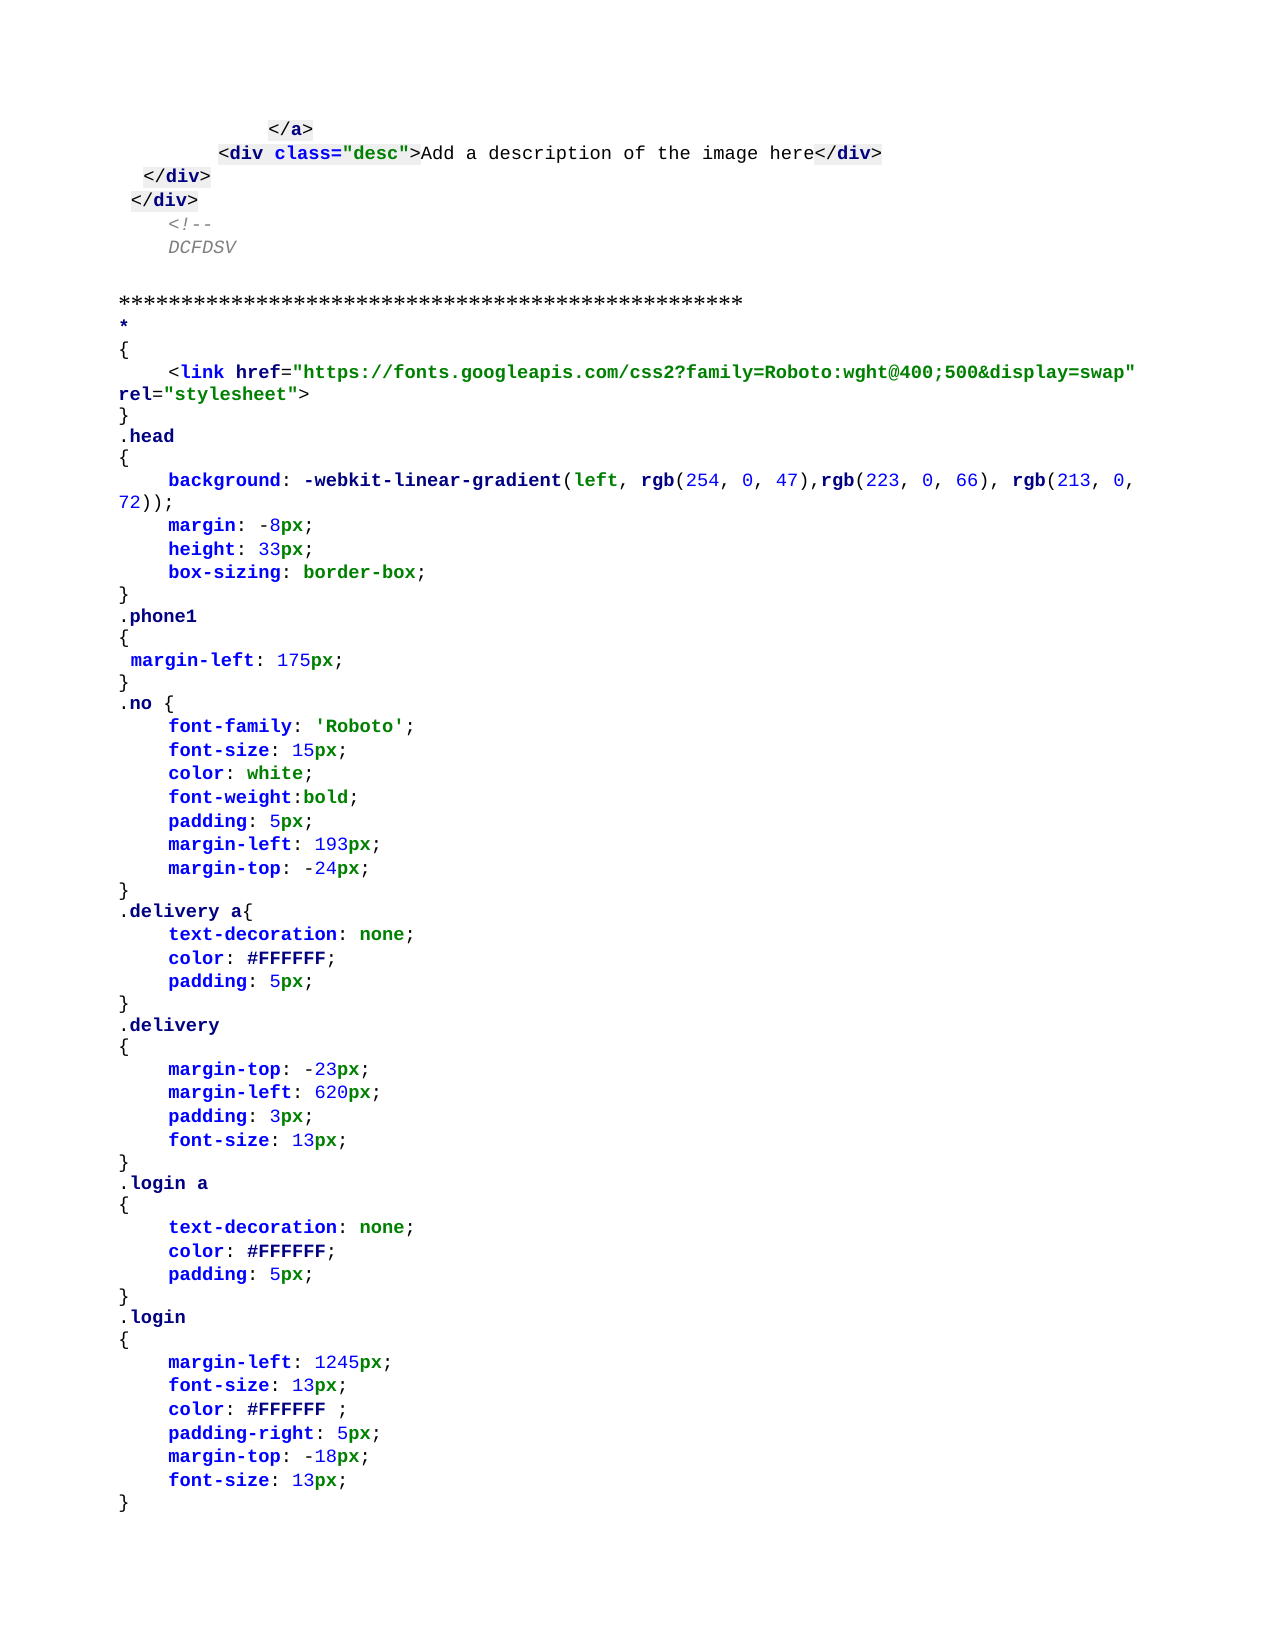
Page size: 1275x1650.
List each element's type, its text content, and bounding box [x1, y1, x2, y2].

text </div> [118, 189, 1157, 213]
text margin-left: 193px; [118, 833, 1157, 857]
text font-size: 13px; [118, 1469, 1157, 1493]
text .login a [118, 1174, 1157, 1195]
text { [118, 448, 1157, 469]
text .phone1 [118, 606, 1157, 628]
text } [118, 1493, 1157, 1514]
text color: #FFFFFF; [118, 947, 1157, 970]
text padding: 5px; [118, 810, 1157, 833]
text <link href="https://fonts.googleapis.com/css2?family=Roboto:wght@400;500&display=swap" rel="stylesheet"> [118, 361, 1157, 406]
text .delivery [118, 1015, 1157, 1037]
text .head [118, 427, 1157, 448]
text background: -webkit-linear-gradient(left, rgb(254, 0, 47),rgb(223, 0, 66), rgb(213, 0, 72)); [118, 469, 1157, 514]
text } [118, 881, 1157, 902]
text { [118, 628, 1157, 649]
text text-decoration: none; [118, 1216, 1157, 1240]
text margin-top: -18px; [118, 1445, 1157, 1469]
text color: white; [118, 762, 1157, 786]
text } [118, 1287, 1157, 1308]
text DCFDSV [118, 236, 1157, 260]
text { [118, 339, 1157, 361]
text padding-right: 5px; [118, 1422, 1157, 1445]
text .login [118, 1308, 1157, 1329]
text { [118, 1037, 1157, 1058]
text </a> [118, 118, 1157, 142]
text margin-top: -24px; [118, 857, 1157, 881]
text padding: 5px; [118, 1263, 1157, 1287]
text <!-- [118, 213, 1157, 236]
text font-size: 13px; [118, 1374, 1157, 1398]
text margin: -8px; [118, 514, 1157, 538]
text color: #FFFFFF; [118, 1240, 1157, 1263]
text .delivery a{ [118, 902, 1157, 923]
text font-family: 'Roboto'; [118, 715, 1157, 739]
text box-sizing: border-box; [118, 562, 1157, 585]
text } [118, 1152, 1157, 1174]
text { [118, 1195, 1157, 1216]
text .no { [118, 694, 1157, 715]
text height: 33px; [118, 538, 1157, 562]
text { [118, 1329, 1157, 1351]
text font-size: 15px; [118, 739, 1157, 762]
text text-decoration: none; [118, 923, 1157, 947]
text </div> [118, 165, 1157, 189]
text font-weight:bold; [118, 786, 1157, 810]
text color: #FFFFFF ; [118, 1398, 1157, 1422]
text margin-left: 175px; [118, 649, 1157, 673]
text * [118, 318, 1157, 339]
text margin-left: 1245px; [118, 1351, 1157, 1374]
text } [118, 673, 1157, 694]
text padding: 5px; [118, 970, 1157, 994]
text ************************************************** [118, 289, 1157, 318]
text } [118, 585, 1157, 606]
text font-size: 13px; [118, 1129, 1157, 1152]
text margin-top: -23px; [118, 1058, 1157, 1081]
text } [118, 406, 1157, 427]
text margin-left: 620px; [118, 1081, 1157, 1105]
text <div class="desc">Add a description of the image here</div> [118, 142, 1157, 165]
text padding: 3px; [118, 1105, 1157, 1129]
text } [118, 994, 1157, 1015]
